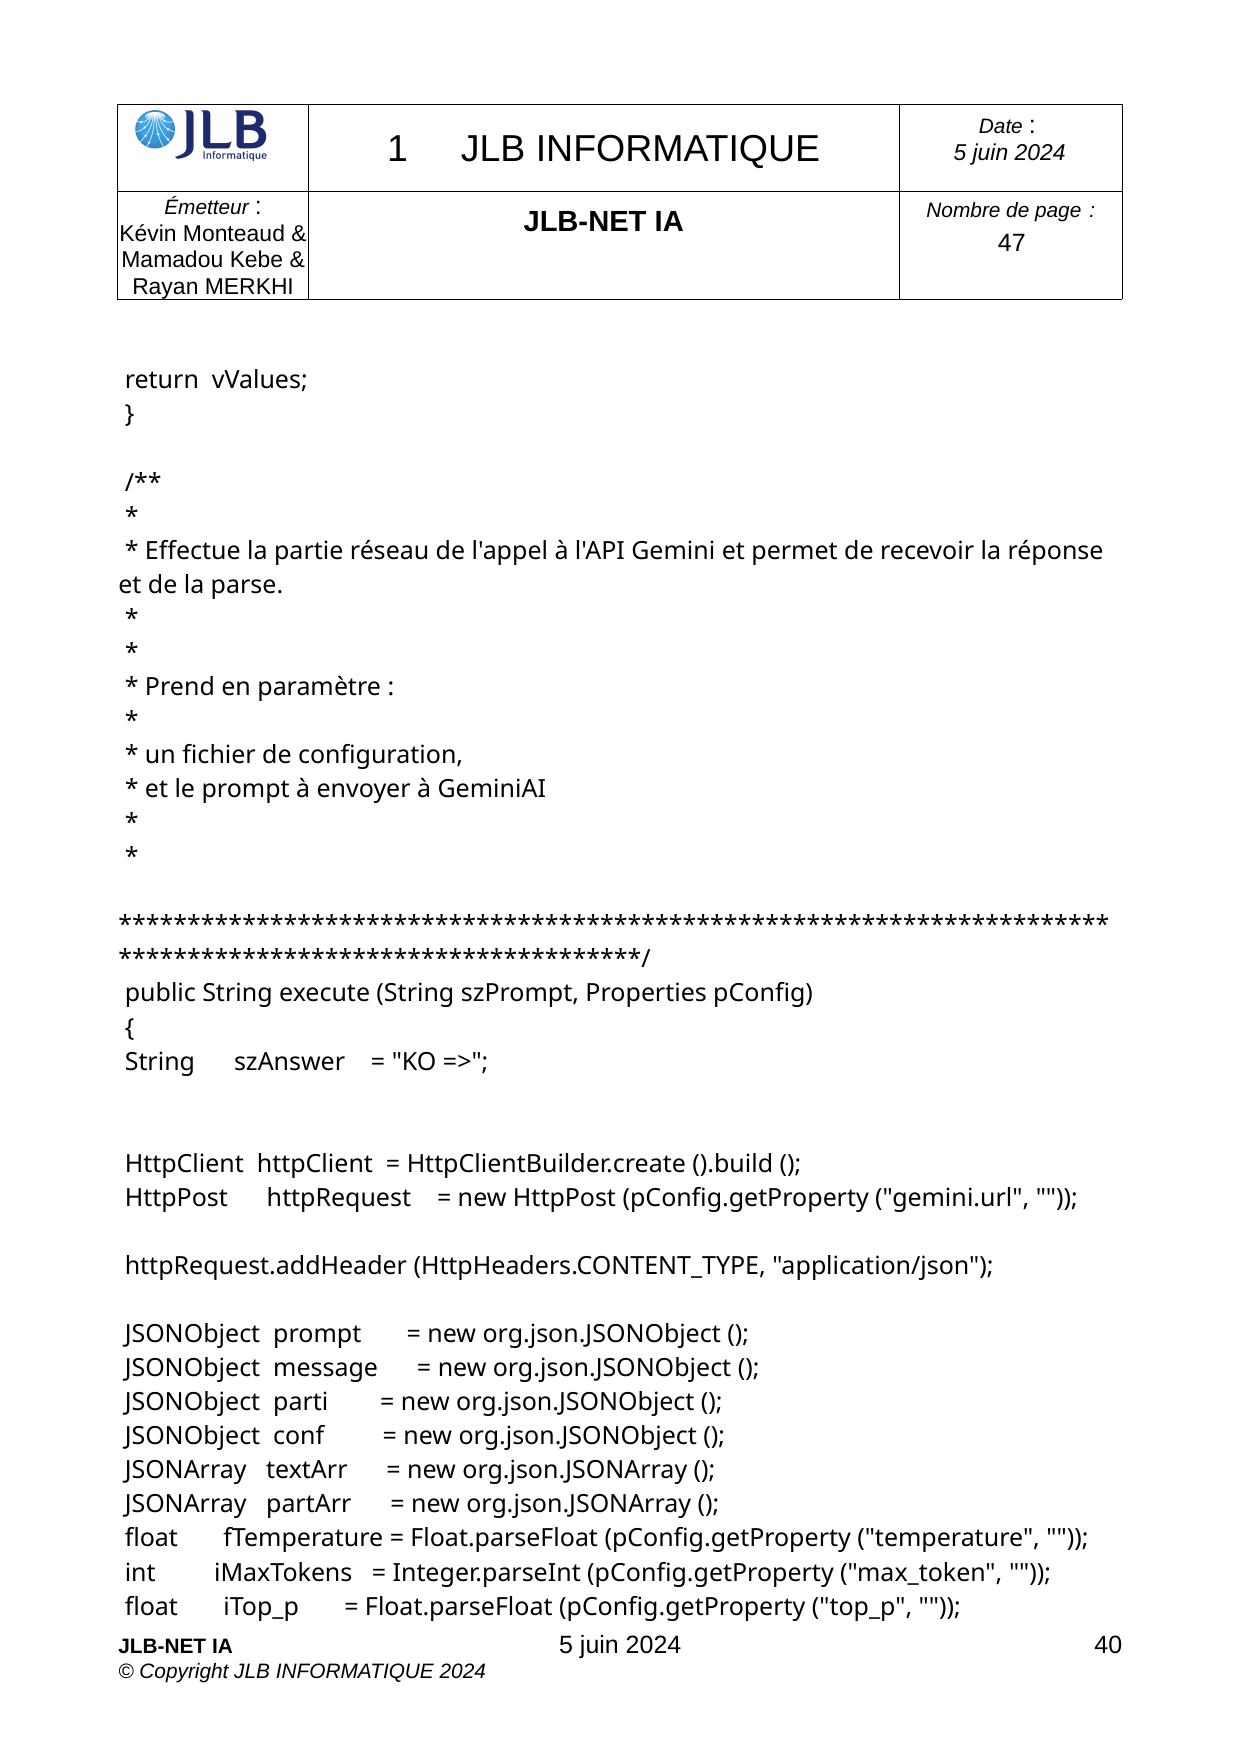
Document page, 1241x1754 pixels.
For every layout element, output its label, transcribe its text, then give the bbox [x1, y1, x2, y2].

text int iMaxTokens = Integer.parseInt (pConfig.getProperty ("max_token", "")); [118, 1554, 1122, 1588]
text JSONObject message = new org.json.JSONObject (); [118, 1350, 1122, 1384]
text JSONArray textArr = new org.json.JSONArray (); [118, 1452, 1122, 1486]
text HttpClient httpClient = HttpClientBuilder.create ().build (); [118, 1145, 1122, 1179]
text } [118, 396, 1122, 430]
text * [118, 600, 1122, 634]
text return vValues; [118, 362, 1122, 396]
text * un fichier de configuration, [118, 737, 1122, 771]
text JSONObject parti = new org.json.JSONObject (); [118, 1384, 1122, 1418]
text * Effectue la partie réseau de l'appel à l'API Gemini et permet de recevoir la réponse et de la parse. [118, 532, 1122, 600]
text HttpPost httpRequest = new HttpPost (pConfig.getProperty ("gemini.url", "")); [118, 1179, 1122, 1213]
text * [118, 805, 1122, 839]
text JSONArray partArr = new org.json.JSONArray (); [118, 1486, 1122, 1520]
text JSONObject prompt = new org.json.JSONObject (); [118, 1316, 1122, 1350]
text float fTemperature = Float.parseFloat (pConfig.getProperty ("temperature", "")); [118, 1520, 1122, 1554]
text float iTop_p = Float.parseFloat (pConfig.getProperty ("top_p", "")); [118, 1588, 1122, 1622]
text * [118, 703, 1122, 737]
text * Prend en paramètre : [118, 668, 1122, 703]
text **************************************************************************************************************/ [118, 873, 1122, 975]
text * et le prompt à envoyer à GeminiAI [118, 771, 1122, 805]
text JSONObject conf = new org.json.JSONObject (); [118, 1418, 1122, 1452]
text /** [118, 464, 1122, 498]
text httpRequest.addHeader (HttpHeaders.CONTENT_TYPE, "application/json"); [118, 1248, 1122, 1282]
picture [133, 106, 269, 163]
text public String execute (String szPrompt, Properties pConfig) [118, 975, 1122, 1009]
text * [118, 634, 1122, 668]
text * [118, 498, 1122, 532]
text String szAnswer = "KO =>"; [118, 1043, 1122, 1077]
text { [118, 1009, 1122, 1043]
text * [118, 839, 1122, 873]
